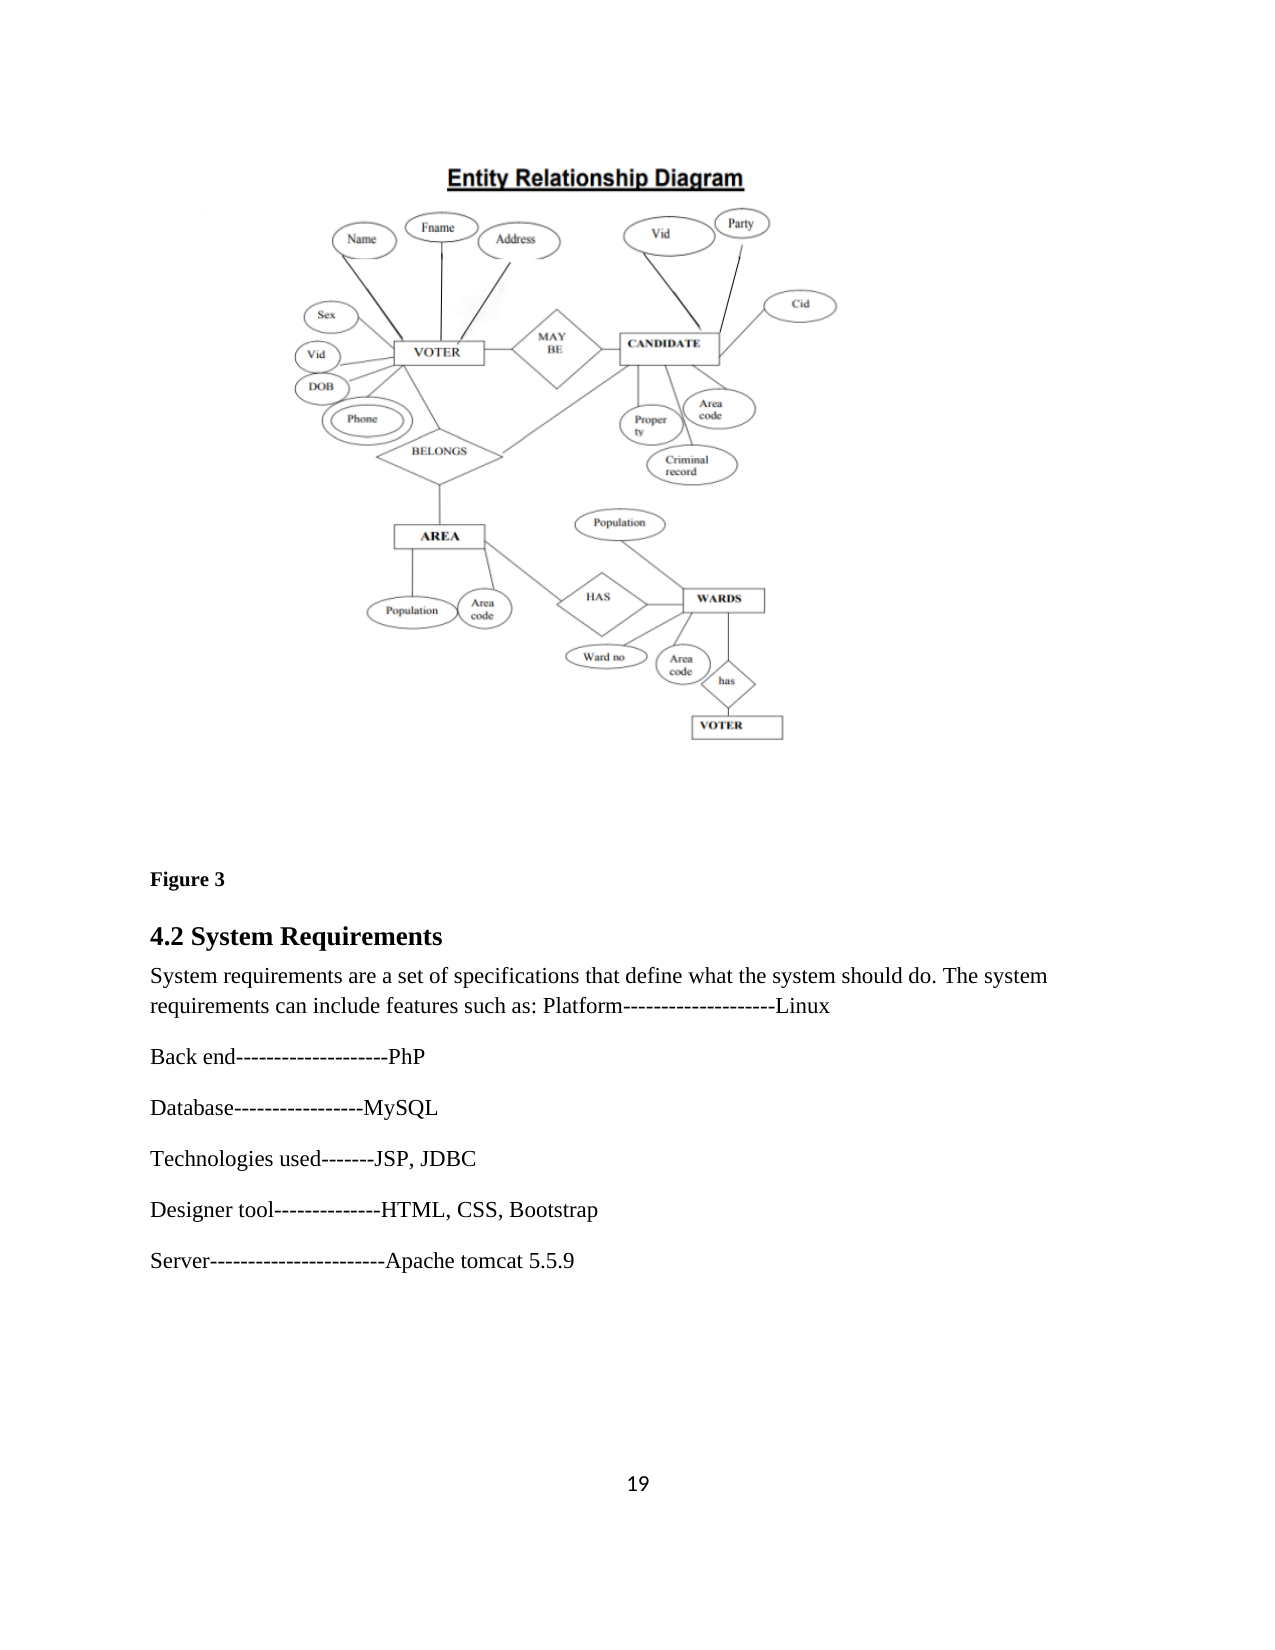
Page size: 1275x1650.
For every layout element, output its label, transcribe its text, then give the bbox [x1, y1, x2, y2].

text Server-----------------------Apache tomcat 5.5.9 [150, 1247, 1125, 1273]
text Figure 3 [150, 867, 1125, 891]
text Back end--------------------PhP [150, 1043, 1125, 1069]
text Database-----------------MySQL [150, 1094, 1125, 1120]
subtitle 4.2 System Requirements [150, 920, 1125, 951]
text Technologies used-------JSP, JDBC [150, 1145, 1125, 1171]
text Designer tool--------------HTML, CSS, Bootstrap [150, 1196, 1125, 1222]
picture [150, 150, 1027, 856]
text System requirements are a set of specifications that define what the system should do. The system requirements can include features such as: Platform--------------------Linux [150, 962, 1125, 1018]
